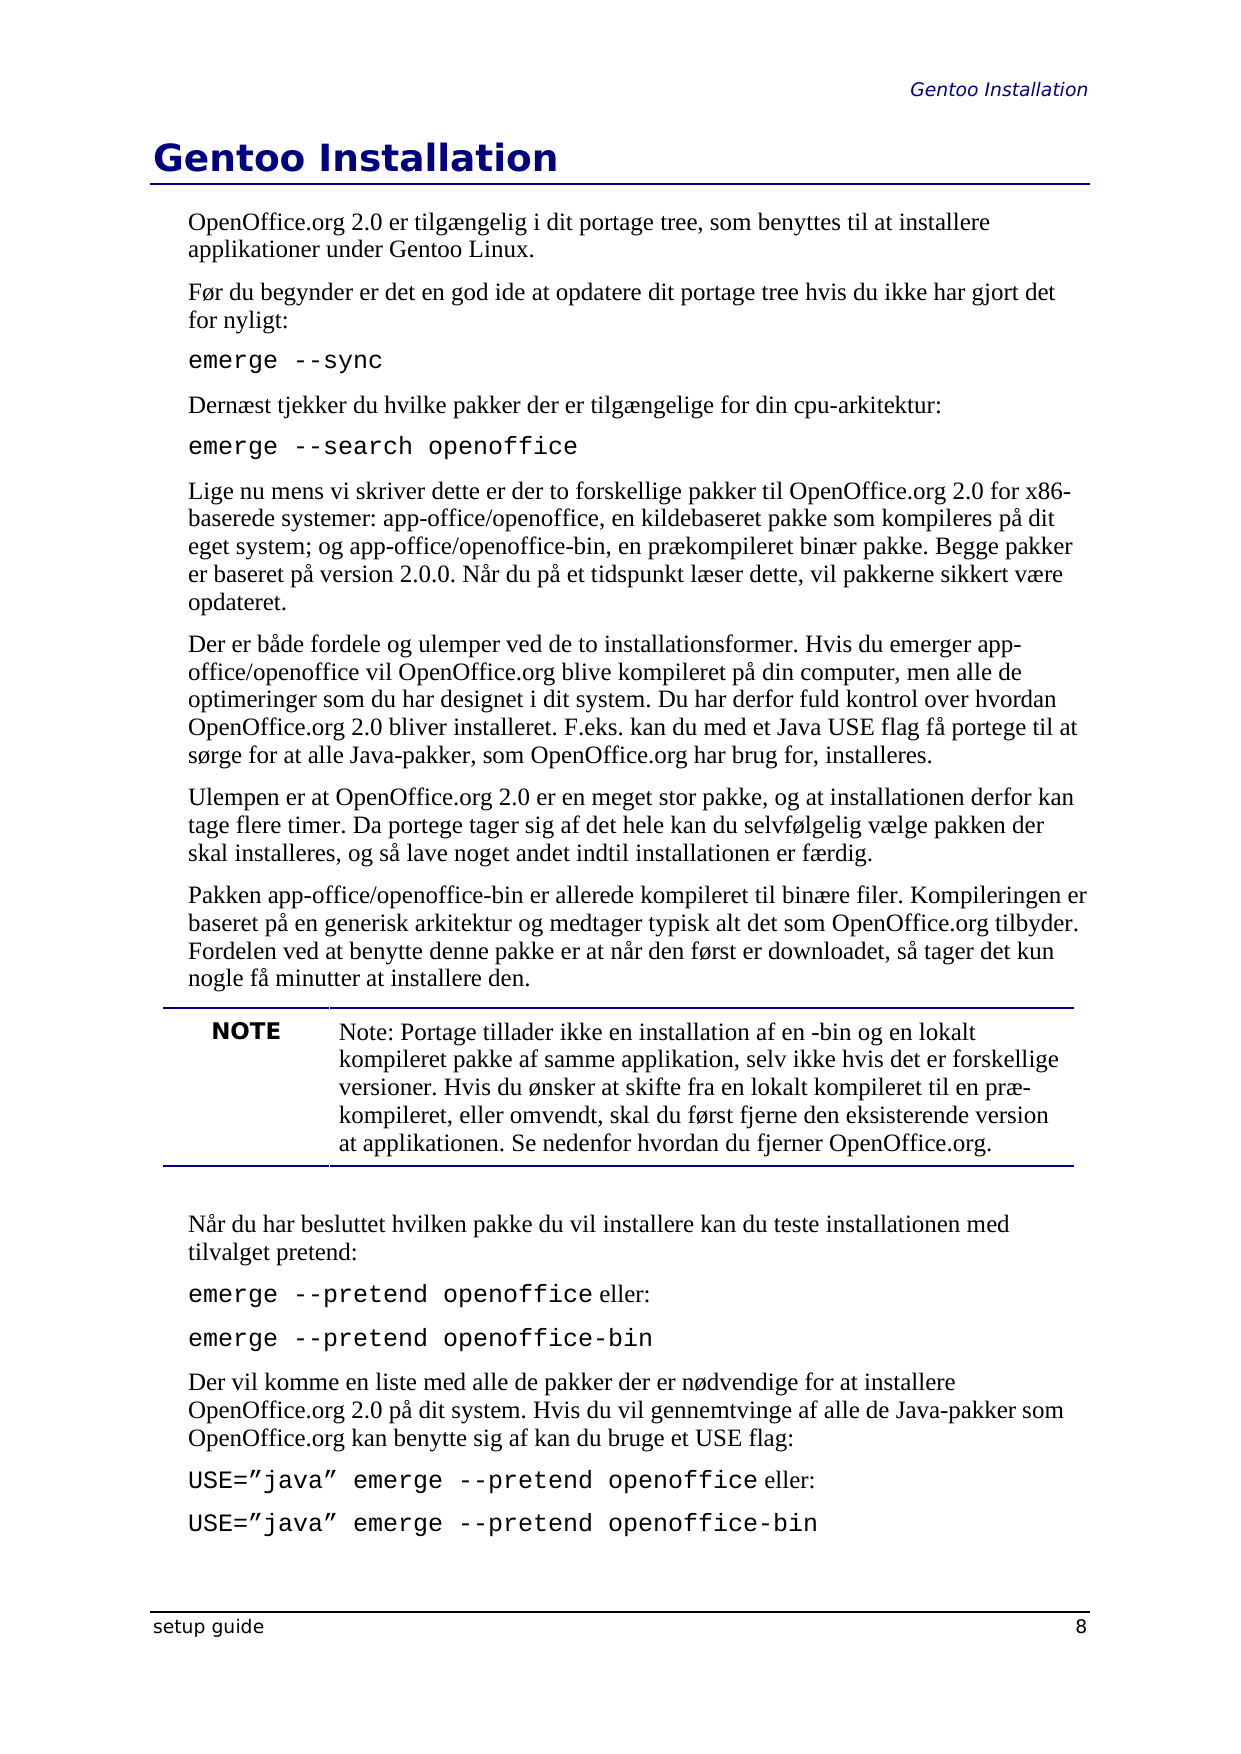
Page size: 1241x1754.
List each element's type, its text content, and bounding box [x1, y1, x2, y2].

text emerge --pretend openoffice-bin [188, 1325, 1090, 1353]
table_header Note: Portage tillader ikke en installation af en -bin og en lokalt kompileret pakke af samme applikation, selv ikke hvis det er forskellige versioner. Hvis du ønsker at skifte fra en lokalt kompileret til en præ-kompileret, eller omvendt, skal du først fjerne den eksisterende version at applikationen. Se nedenfor hvordan du fjerner OpenOffice.org. [330, 1009, 1074, 1165]
text USE=”java” emerge --pretend openoffice-bin [188, 1511, 1090, 1539]
text Pakken app-office/openoffice-bin er allerede kompileret til binære filer. Kompileringen er baseret på en generisk arkitektur og medtager typisk alt det som OpenOffice.org tilbyder. Fordelen ved at benytte denne pakke er at når den først er downloadet, så tager det kun nogle få minutter at installere den. [188, 881, 1090, 992]
text Når du har besluttet hvilken pakke du vil installere kan du teste installationen med tilvalget pretend: [188, 1210, 1090, 1266]
text Før du begynder er det en god ide at opdatere dit portage tree hvis du ikke har gjort det for nyligt: [188, 278, 1090, 333]
text emerge --pretend openoffice eller: [188, 1281, 1090, 1310]
text Der vil komme en liste med alle de pakker der er nødvendige for at installere OpenOffice.org 2.0 på dit system. Hvis du vil gennemtvinge af alle de Java-pakker som OpenOffice.org kan benytte sig af kan du bruge et USE flag: [188, 1368, 1090, 1451]
text Dernæst tjekker du hvilke pakker der er tilgængelige for din cpu-arkitektur: [188, 391, 1090, 419]
table_header NOTE [163, 1009, 329, 1165]
text emerge --sync [188, 348, 1090, 376]
subtitle Gentoo Installation [150, 134, 1090, 183]
text Ulempen er at OpenOffice.org 2.0 er en meget stor pakke, og at installationen derfor kan tage flere timer. Da portege tager sig af det hele kan du selvfølgelig vælge pakken der skal installeres, og så lave noget andet indtil installationen er færdig. [188, 783, 1090, 867]
text emerge --search openoffice [188, 434, 1090, 462]
text Lige nu mens vi skriver dette er der to forskellige pakker til OpenOffice.org 2.0 for x86-baserede systemer: app-office/openoffice, en kildebaseret pakke som kompileres på dit eget system; og app-office/openoffice-bin, en prækompileret binær pakke. Begge pakker er baseret på version 2.0.0. Når du på et tidspunkt læser dette, vil pakkerne sikkert være opdateret. [188, 477, 1090, 615]
text USE=”java” emerge --pretend openoffice eller: [188, 1466, 1090, 1496]
text OpenOffice.org 2.0 er tilgængelig i dit portage tree, som benyttes til at installere applikationer under Gentoo Linux. [188, 208, 1090, 263]
text Der er både fordele og ulemper ved de to installationsformer. Hvis du emerger app-office/openoffice vil OpenOffice.org blive kompileret på din computer, men alle de optimeringer som du har designet i dit system. Du har derfor fuld kontrol over hvordan OpenOffice.org 2.0 bliver installeret. F.eks. kan du med et Java USE flag få portege til at sørge for at alle Java-pakker, som OpenOffice.org har brug for, installeres. [188, 630, 1090, 769]
